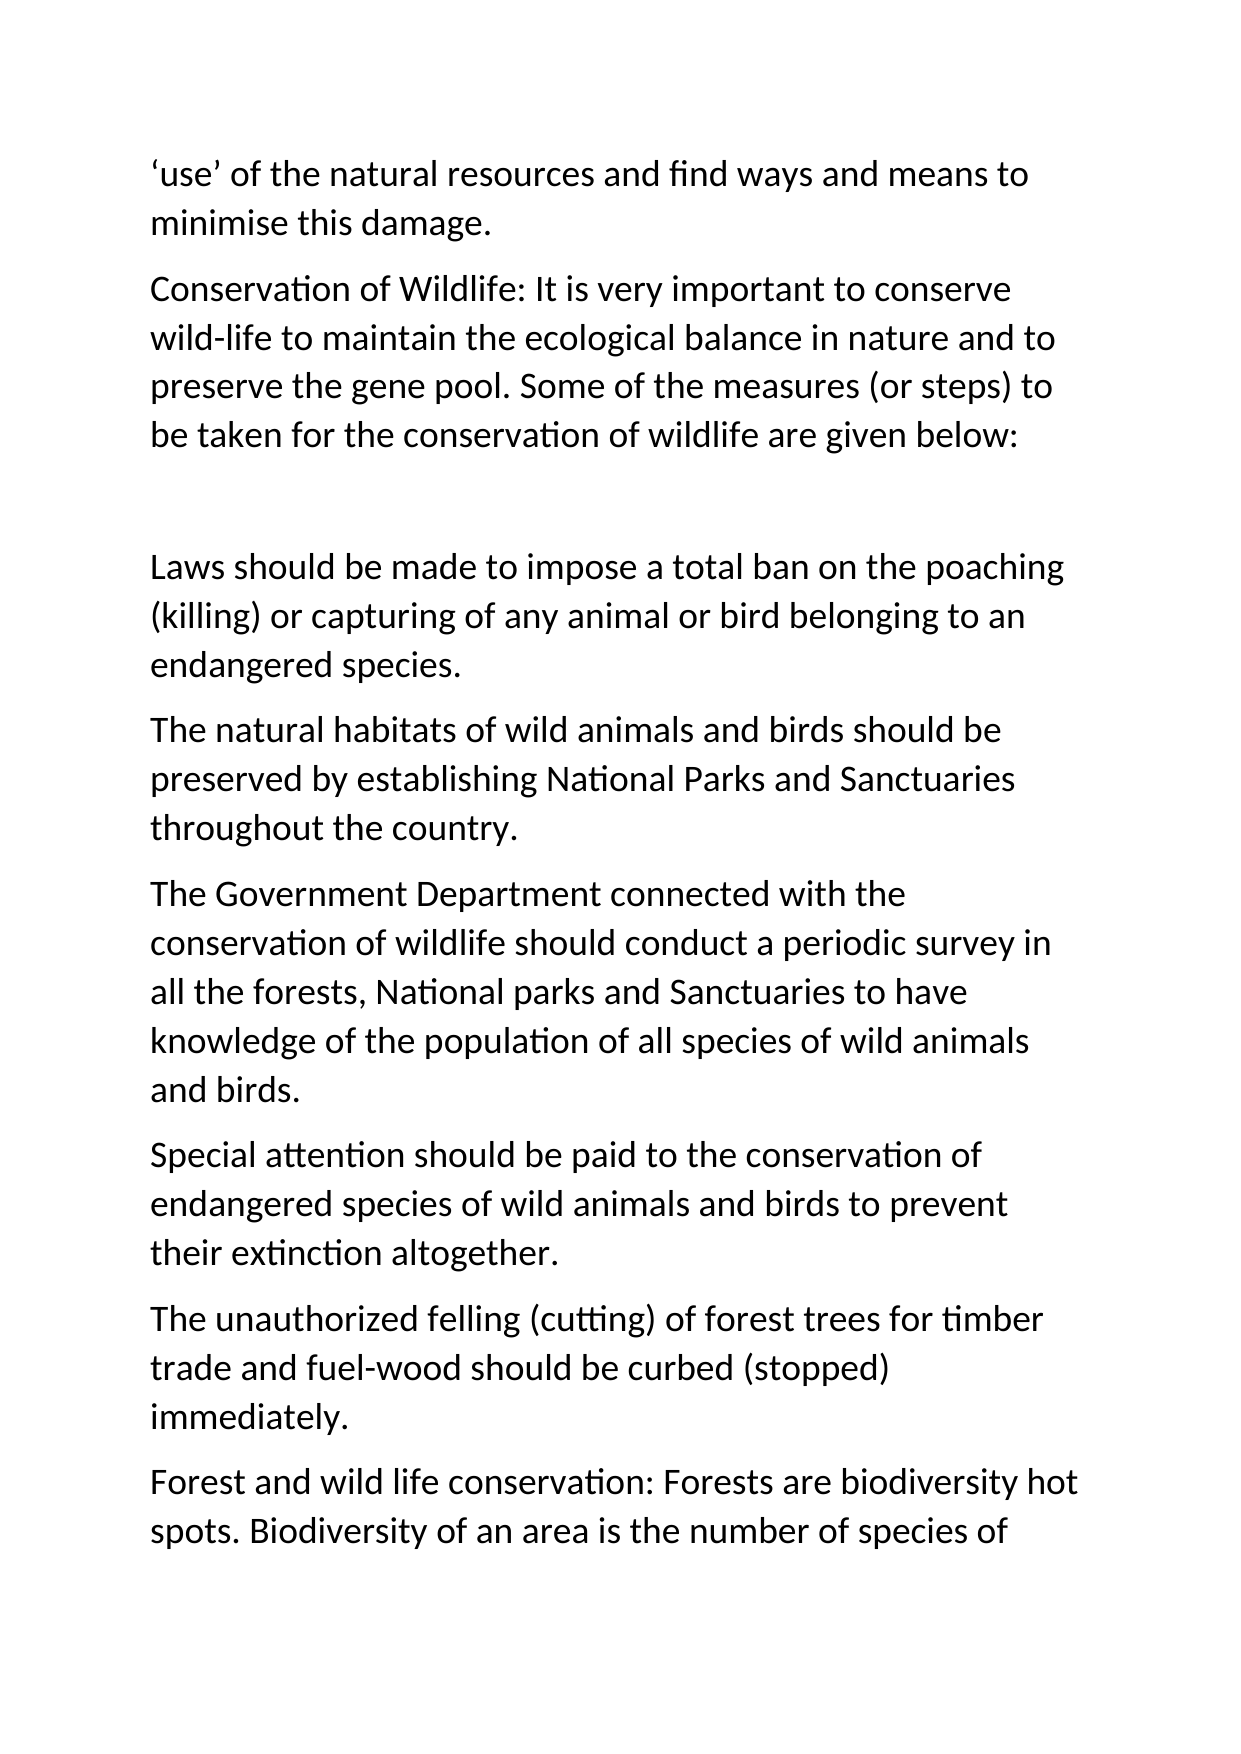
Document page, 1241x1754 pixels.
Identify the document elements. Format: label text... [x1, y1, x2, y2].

text Laws should be made to impose a total ban on the poaching (killing) or capturing of any animal or bird belonging to an endangered species. [150, 543, 1090, 686]
text Special attention should be paid to the conservation of endangered species of wild animals and birds to prevent their extinction altogether. [150, 1131, 1090, 1275]
text The unauthorized felling (cutting) of forest trees for timber trade and fuel-wood should be curbed (stopped) immediately. [150, 1295, 1090, 1438]
text ‘use’ of the natural resources and find ways and means to minimise this damage. [150, 150, 1090, 245]
text Forest and wild life conservation: Forests are biodiversity hot spots. Biodiversity of an area is the number of species of [150, 1458, 1090, 1553]
text Conservation of Wildlife: It is very important to conserve wild-life to maintain the ecological balance in nature and to preserve the gene pool. Some of the measures (or steps) to be taken for the conservation of wildlife are given below: [150, 264, 1090, 457]
text The Government Department connected with the conservation of wildlife should conduct a periodic survey in all the forests, National parks and Sanctuaries to have knowledge of the population of all species of wild animals and birds. [150, 870, 1090, 1111]
text The natural habitats of wild animals and birds should be preserved by establishing National Parks and Sanctuaries throughout the country. [150, 706, 1090, 850]
